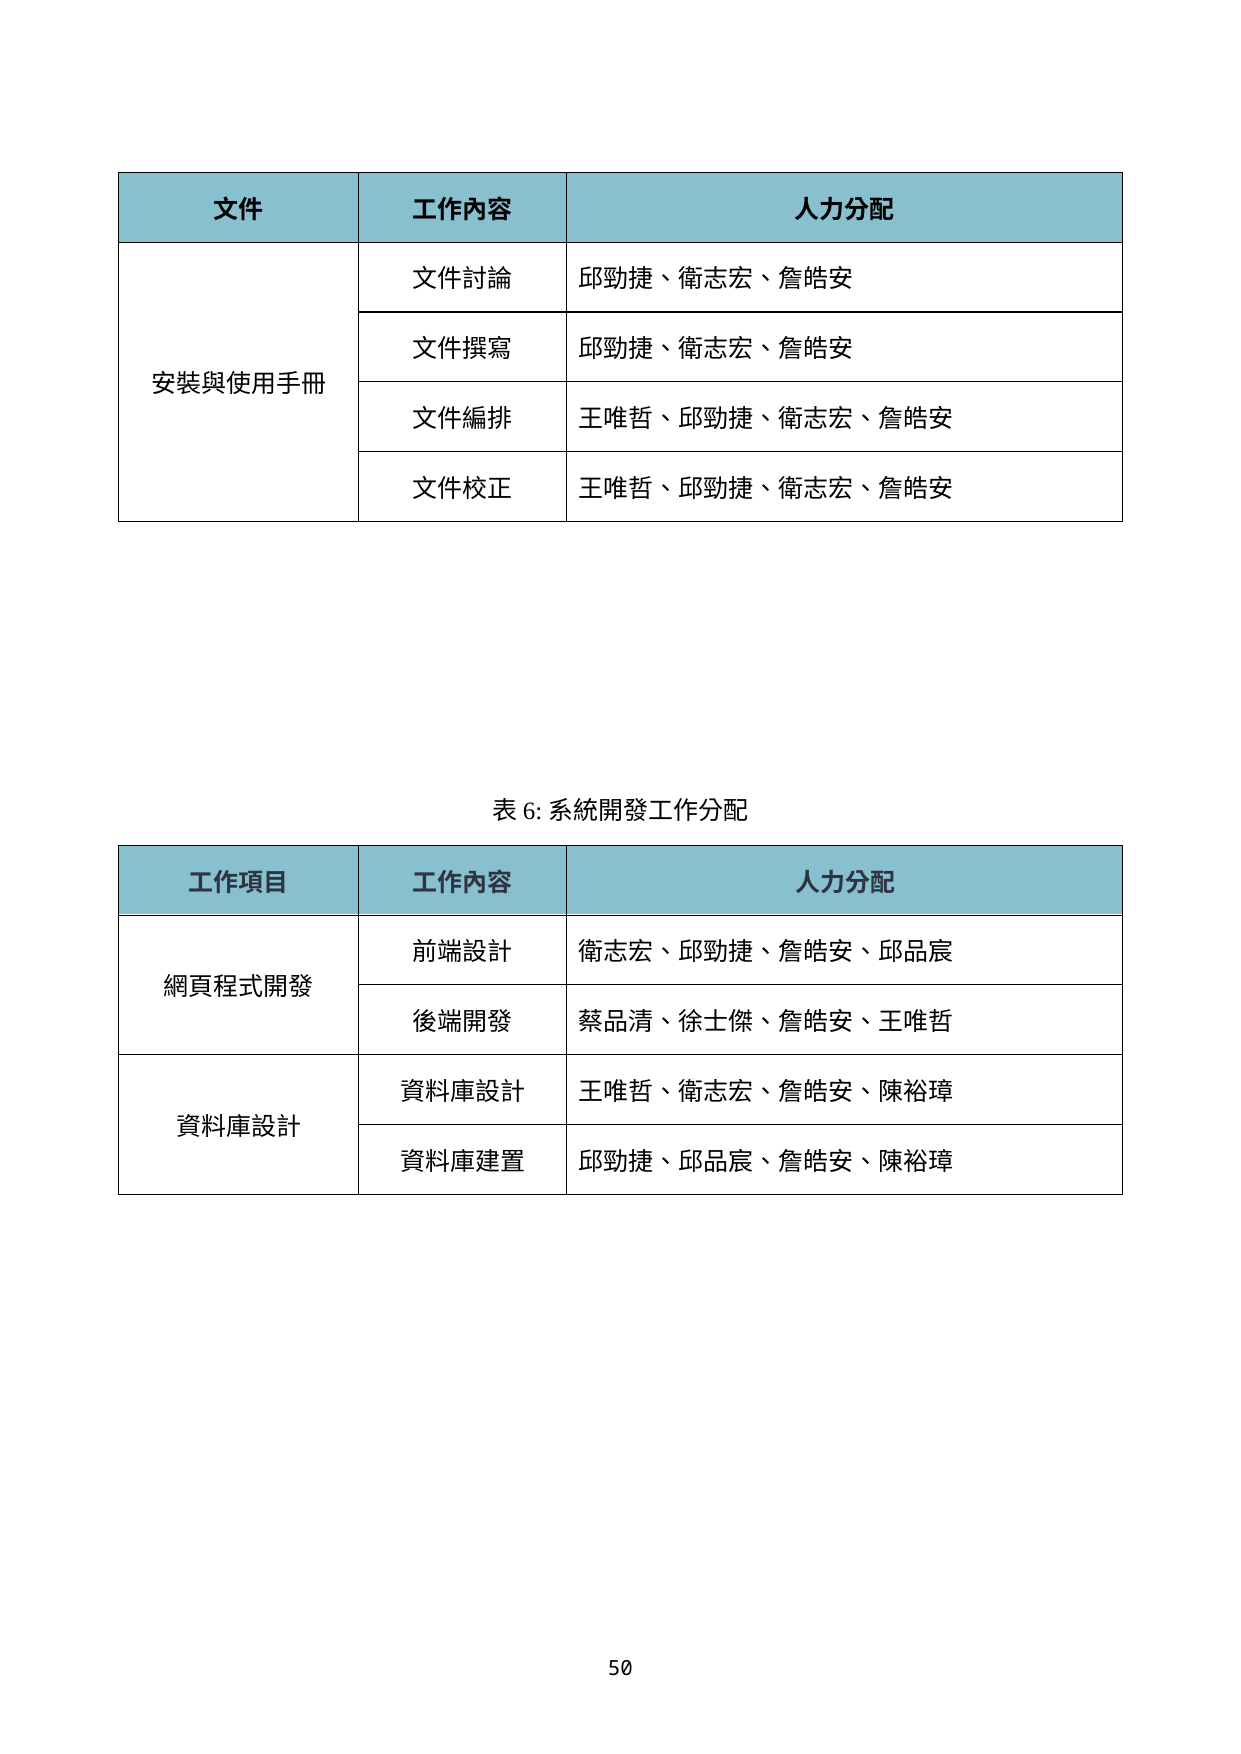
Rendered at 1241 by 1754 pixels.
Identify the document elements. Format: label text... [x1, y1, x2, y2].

table_cell 文件討論 [359, 243, 566, 311]
table_header 工作項目 [119, 846, 358, 914]
table_cell 資料庫設計 [359, 1055, 566, 1124]
table_header 人力分配 [567, 846, 1122, 914]
table_cell 安裝與使用手冊 [119, 243, 358, 521]
table_cell 衛志宏、邱勁捷、詹皓安、邱品宸 [567, 916, 1122, 984]
table_cell 文件撰寫 [359, 313, 566, 381]
table_cell 邱勁捷、衛志宏、詹皓安 [567, 243, 1122, 311]
table_cell 前端設計 [359, 916, 566, 984]
table_cell 王唯哲、邱勁捷、衛志宏、詹皓安 [567, 382, 1122, 451]
table_cell 文件編排 [359, 382, 566, 451]
table_header 工作內容 [359, 173, 566, 242]
table_cell 蔡品清、徐士傑、詹皓安、王唯哲 [567, 985, 1122, 1054]
table_cell 王唯哲、邱勁捷、衛志宏、詹皓安 [567, 452, 1122, 521]
table_cell 邱勁捷、邱品宸、詹皓安、陳裕璋 [567, 1125, 1122, 1194]
text 表 6: 系統開發工作分配 [118, 791, 1122, 827]
table_header 人力分配 [567, 173, 1122, 242]
table_cell 後端開發 [359, 985, 566, 1054]
table_cell 資料庫設計 [119, 1055, 358, 1194]
table_cell 王唯哲、衛志宏、詹皓安、陳裕璋 [567, 1055, 1122, 1124]
table_header 文件 [119, 173, 358, 242]
table_cell 文件校正 [359, 452, 566, 521]
table_header 工作內容 [359, 846, 566, 914]
table_cell 邱勁捷、衛志宏、詹皓安 [567, 313, 1122, 381]
table_cell 網頁程式開發 [119, 916, 358, 1054]
table_cell 資料庫建置 [359, 1125, 566, 1194]
